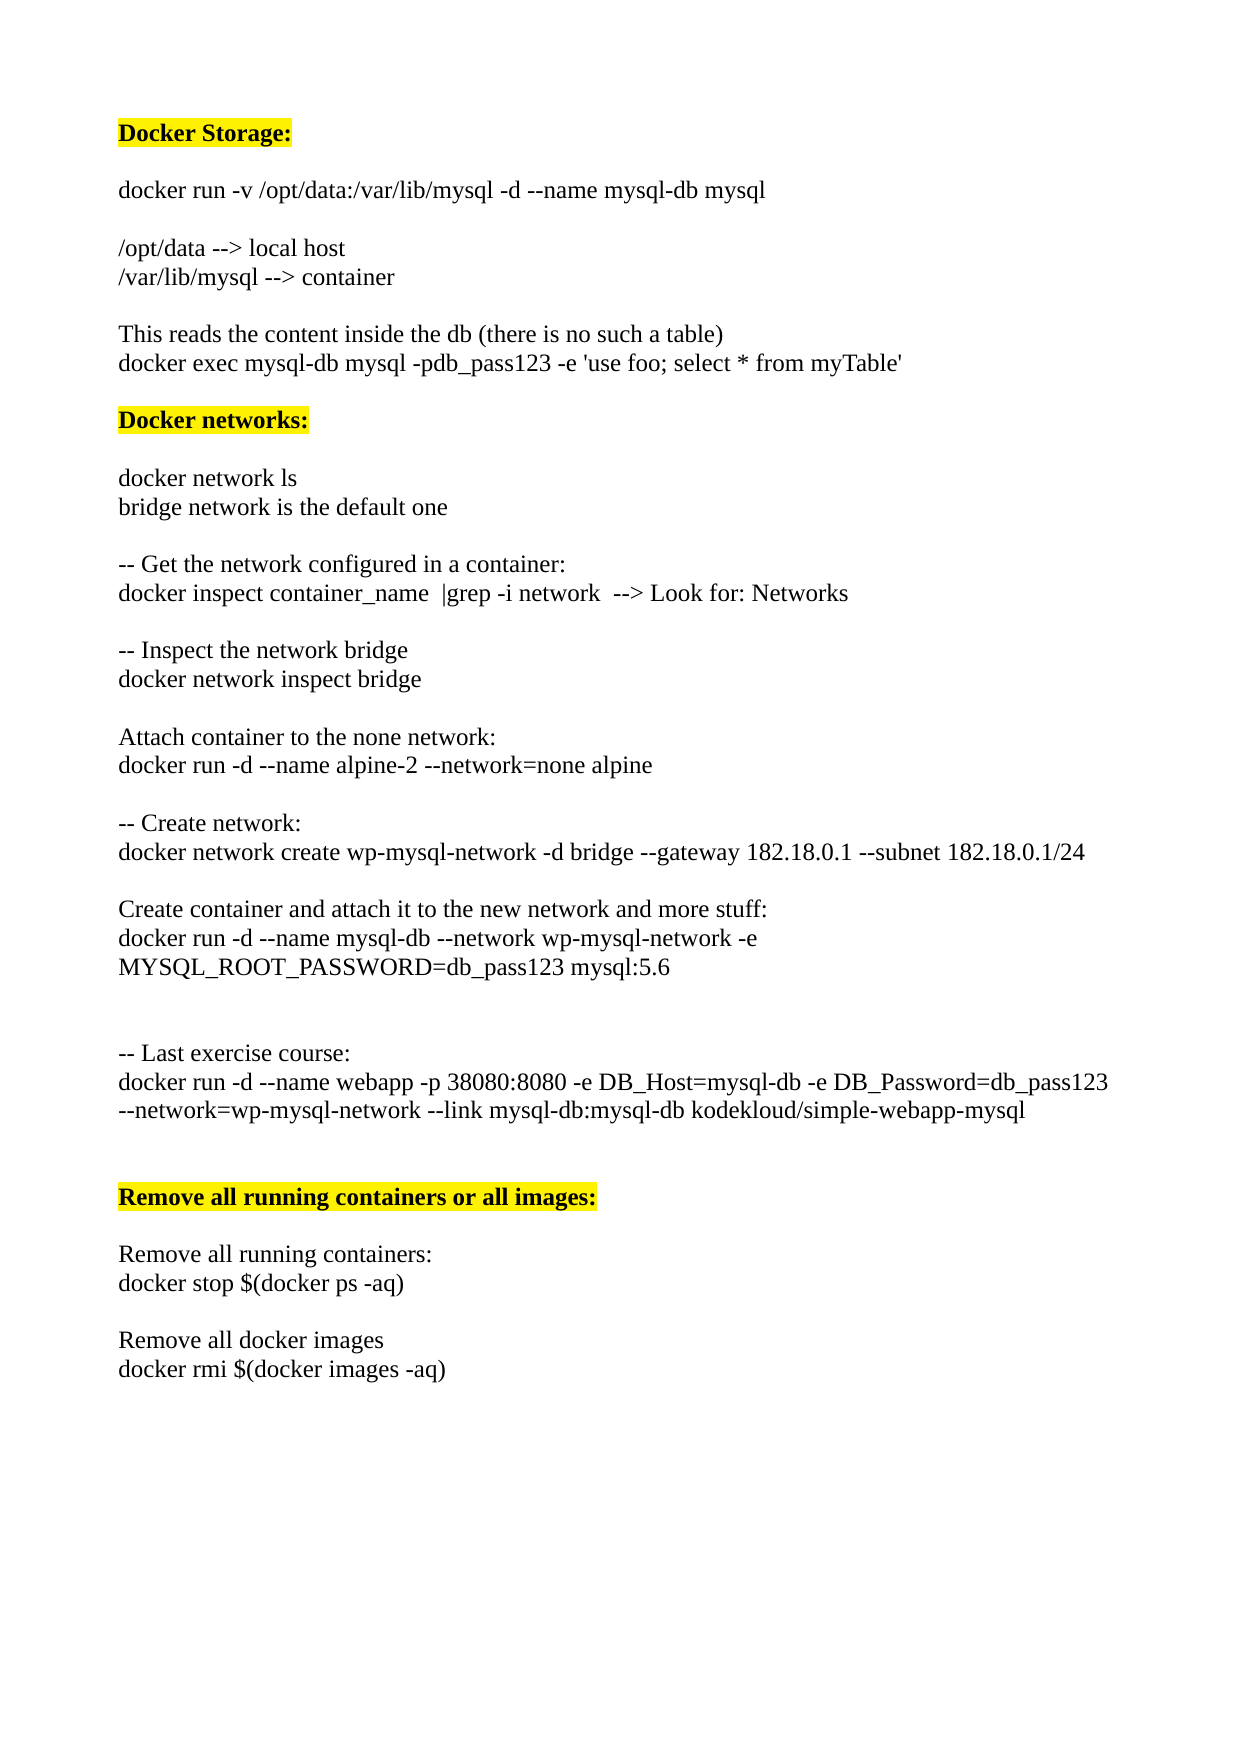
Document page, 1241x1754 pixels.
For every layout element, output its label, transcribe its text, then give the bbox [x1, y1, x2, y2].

text -- Get the network configured in a container: [118, 549, 1122, 578]
text Remove all running containers: [118, 1239, 1122, 1268]
text -- Last exercise course: [118, 1038, 1122, 1067]
text /var/lib/mysql --> container [118, 262, 1122, 291]
text docker network create wp-mysql-network -d bridge --gateway 182.18.0.1 --subnet 182.18.0.1/24 [118, 837, 1122, 866]
text docker stop $(docker ps -aq) [118, 1268, 1122, 1297]
text Remove all running containers or all images: [118, 1182, 1122, 1211]
text docker run -v /opt/data:/var/lib/mysql -d --name mysql-db mysql [118, 176, 1122, 204]
text docker network ls [118, 463, 1122, 492]
text docker run -d --name mysql-db --network wp-mysql-network -e MYSQL_ROOT_PASSWORD=db_pass123 mysql:5.6 [118, 923, 1122, 981]
text bridge network is the default one [118, 492, 1122, 521]
text docker run -d --name alpine-2 --network=none alpine [118, 751, 1122, 779]
text Remove all docker images [118, 1326, 1122, 1354]
text Create container and attach it to the new network and more stuff: [118, 894, 1122, 923]
text docker inspect container_name |grep -i network --> Look for: Networks [118, 578, 1122, 607]
text docker exec mysql-db mysql -pdb_pass123 -e 'use foo; select * from myTable' [118, 348, 1122, 377]
text docker network inspect bridge [118, 664, 1122, 693]
text -- Create network: [118, 808, 1122, 837]
text Docker Storage: [118, 118, 1122, 147]
text Docker networks: [118, 406, 1122, 434]
text This reads the content inside the db (there is no such a table) [118, 319, 1122, 348]
text /opt/data --> local host [118, 233, 1122, 262]
text docker run -d --name webapp -p 38080:8080 -e DB_Host=mysql-db -e DB_Password=db_pass123 --network=wp-mysql-network --link mysql-db:mysql-db kodekloud/simple-webapp-mysql [118, 1067, 1122, 1124]
text Attach container to the none network: [118, 722, 1122, 751]
text docker rmi $(docker images -aq) [118, 1354, 1122, 1383]
text -- Inspect the network bridge [118, 636, 1122, 664]
